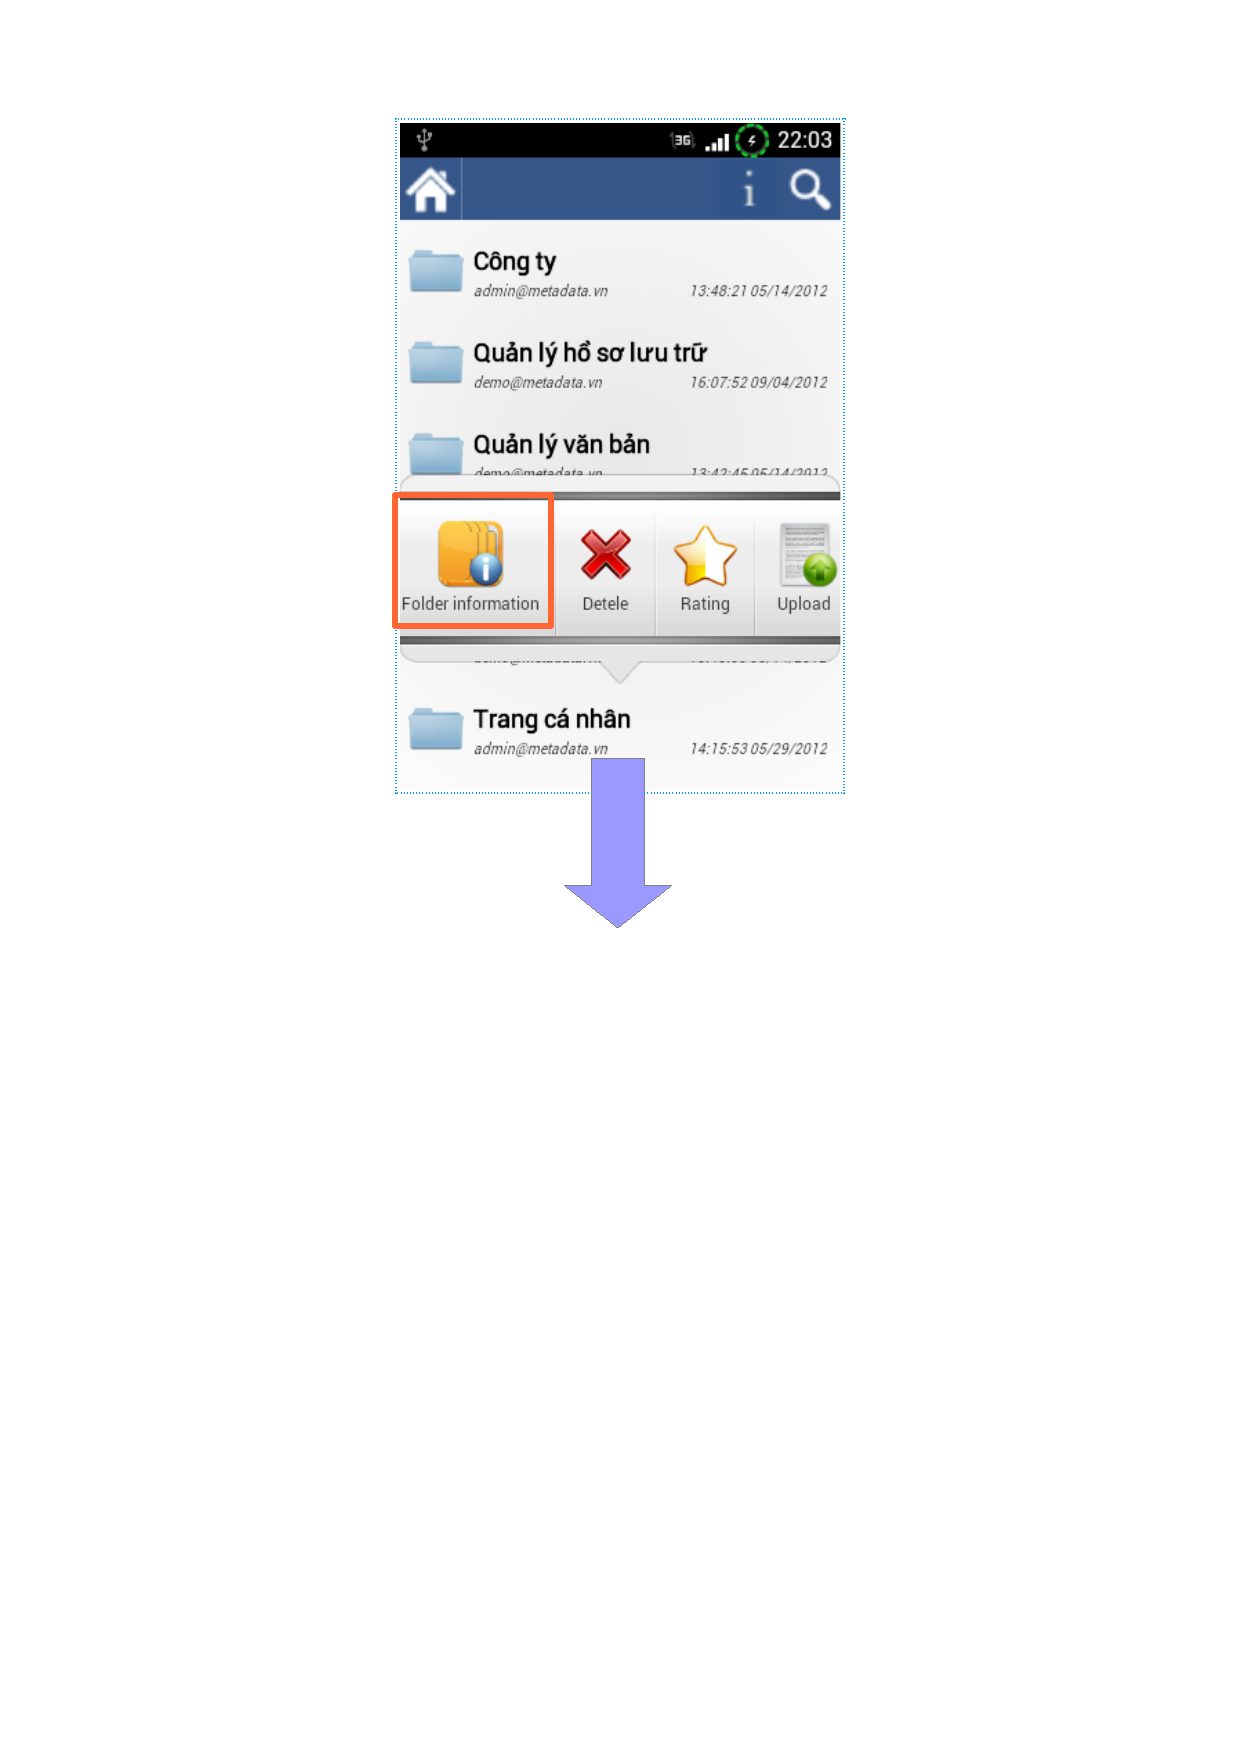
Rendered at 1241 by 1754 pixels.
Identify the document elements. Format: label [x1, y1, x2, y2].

picture [400, 498, 548, 623]
picture [400, 123, 841, 789]
